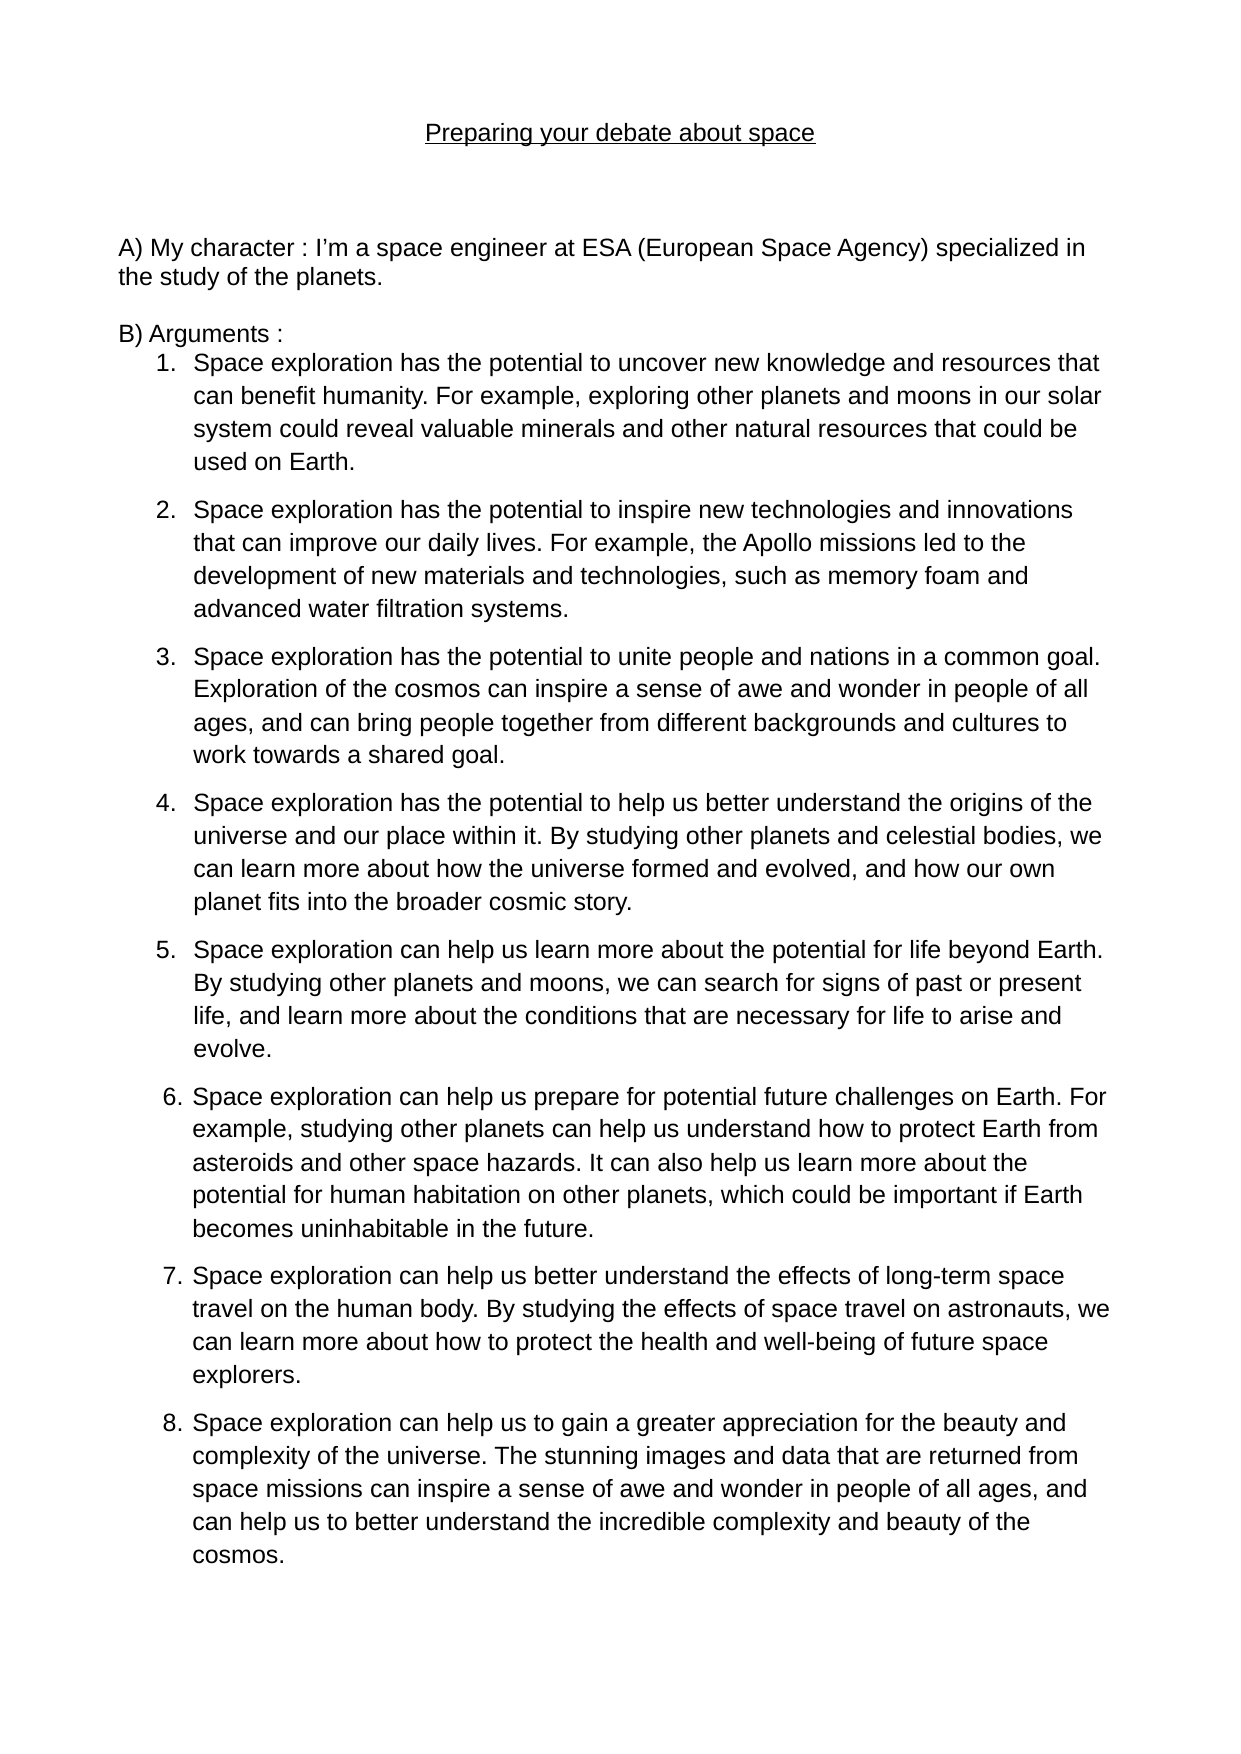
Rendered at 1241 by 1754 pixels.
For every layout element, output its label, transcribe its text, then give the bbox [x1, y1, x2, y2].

text B) Arguments : [118, 319, 1122, 348]
text Preparing your debate about space [118, 118, 1122, 147]
list Space exploration has the potential to uncover new knowledge and resources that can benefit humanity. For example, exploring other planets and moons in our solar system could reveal valuable minerals and other natural resources that could be used on Earth. [156, 348, 1122, 476]
list Space exploration can help us prepare for potential future challenges on Earth. For example, studying other planets can help us understand how to protect Earth from asteroids and other space hazards. It can also help us learn more about the potential for human habitation on other planets, which could be important if Earth becomes uninhabitable in the future. [162, 1081, 1122, 1242]
list Space exploration has the potential to help us better understand the origins of the universe and our place within it. By studying other planets and celestial bodies, we can learn more about how the universe formed and evolved, and how our own planet fits into the broader cosmic story. [156, 788, 1122, 916]
list Space exploration can help us better understand the effects of long-term space travel on the human body. By studying the effects of space travel on astronauts, we can learn more about how to protect the health and well-being of future space explorers. [162, 1261, 1122, 1389]
list Space exploration can help us to gain a greater appreciation for the beauty and complexity of the universe. The stunning images and data that are returned from space missions can inspire a sense of awe and wonder in people of all ages, and can help us to better understand the incredible complexity and beauty of the cosmos. [162, 1408, 1122, 1569]
list Space exploration has the potential to inspire new technologies and innovations that can improve our daily lives. For example, the Apollo missions led to the development of new materials and technologies, such as memory foam and advanced water filtration systems. [156, 495, 1122, 623]
list Space exploration has the potential to unite people and nations in a common goal. Exploration of the cosmos can inspire a sense of awe and wonder in people of all ages, and can bring people together from different backgrounds and cultures to work towards a shared goal. [156, 641, 1122, 769]
list Space exploration can help us learn more about the potential for life beyond Earth. By studying other planets and moons, we can search for signs of past or present life, and learn more about the conditions that are necessary for life to arise and evolve. [156, 935, 1122, 1063]
text A) My character : I’m a space engineer at ESA (European Space Agency) specialized in the study of the planets. [118, 233, 1122, 291]
